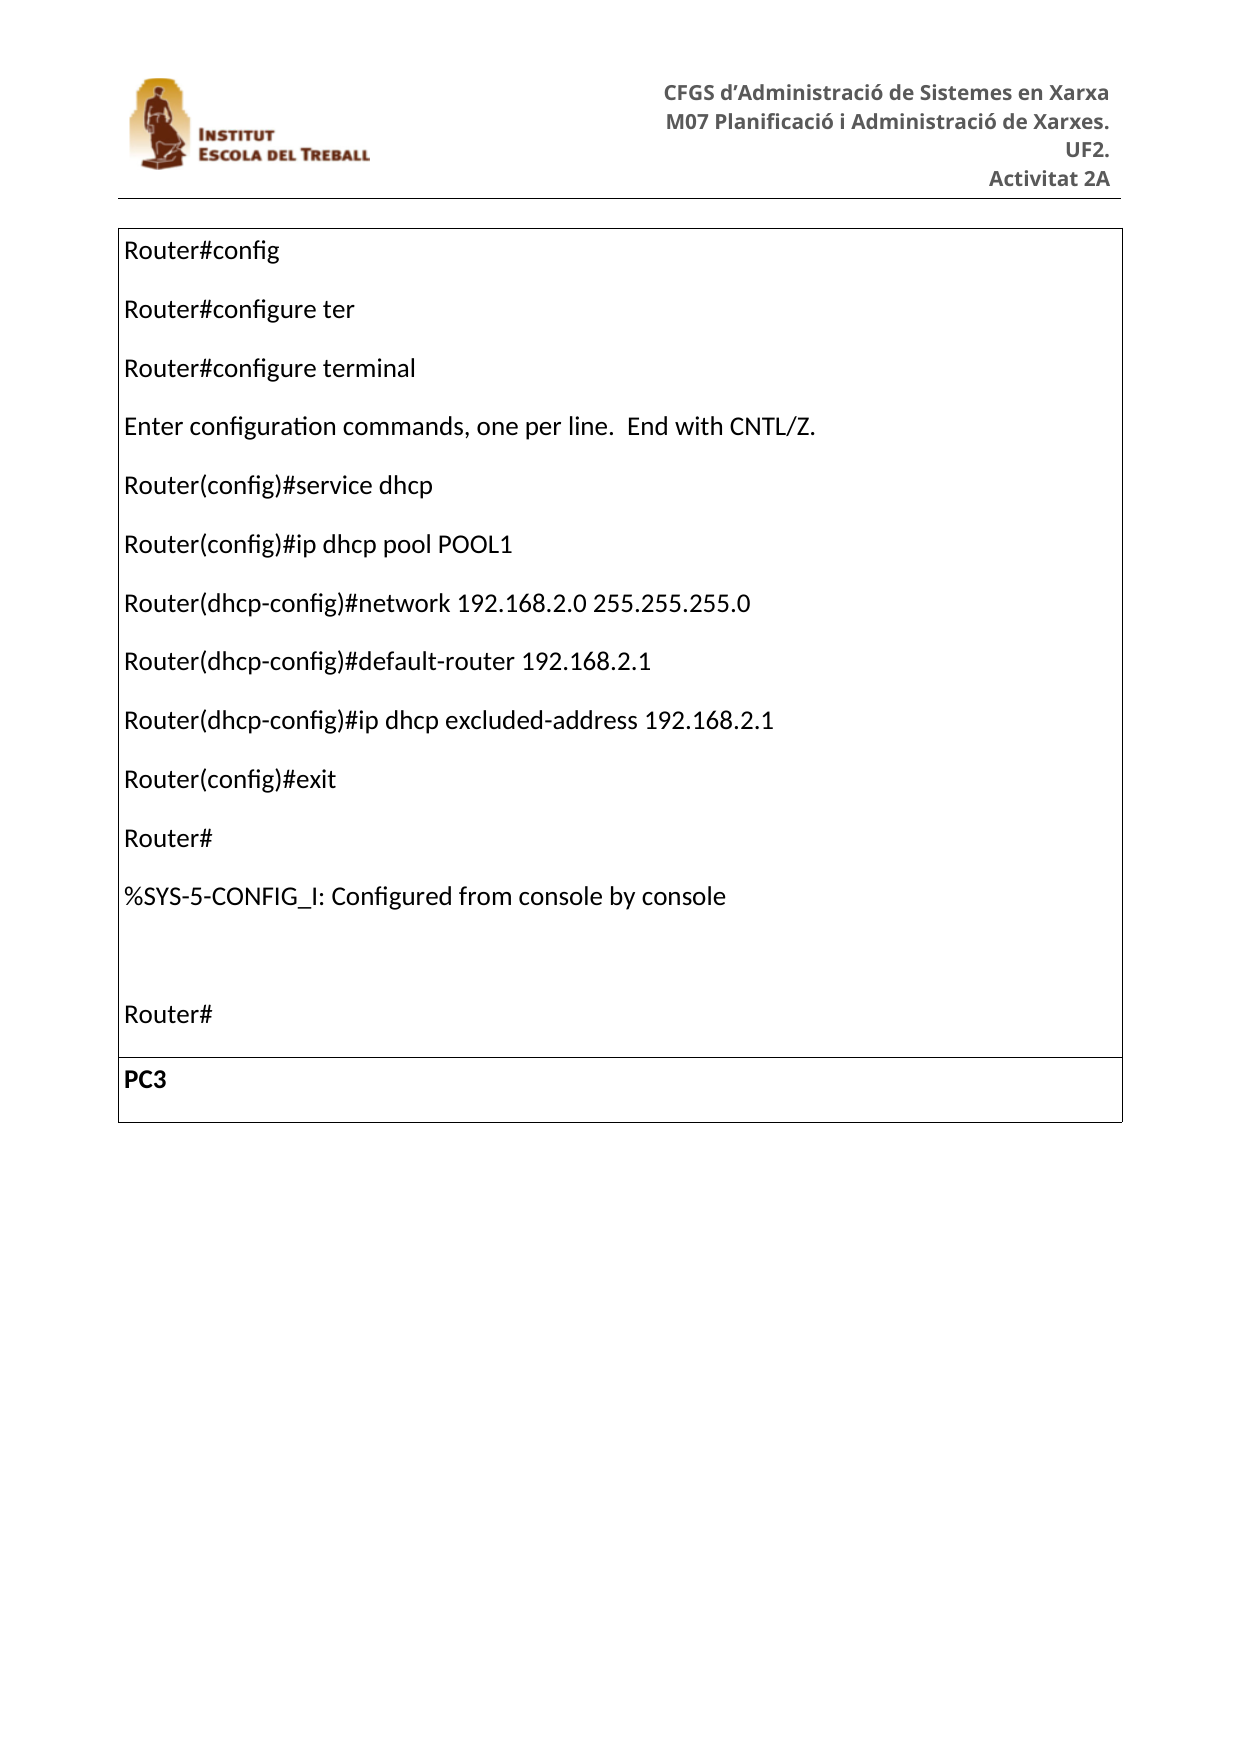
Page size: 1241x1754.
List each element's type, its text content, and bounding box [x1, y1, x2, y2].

table_cell PC3 [119, 1058, 1122, 1122]
picture [129, 78, 370, 170]
table_header Router#config Router#configure ter Router#configure terminal Enter configuration commands, one per line. End with CNTL/Z. Router(config)#service dhcp Router(config)#ip dhcp pool POOL1 Router(dhcp-config)#network 192.168.2.0 255.255.255.0 Router(dhcp-config)#default-router 192.168.2.1 Router(dhcp-config)#ip dhcp excluded-address 192.168.2.1 Router(config)#exit Router# %SYS-5-CONFIG_I: Configured from console by console Router# [119, 229, 1122, 1057]
